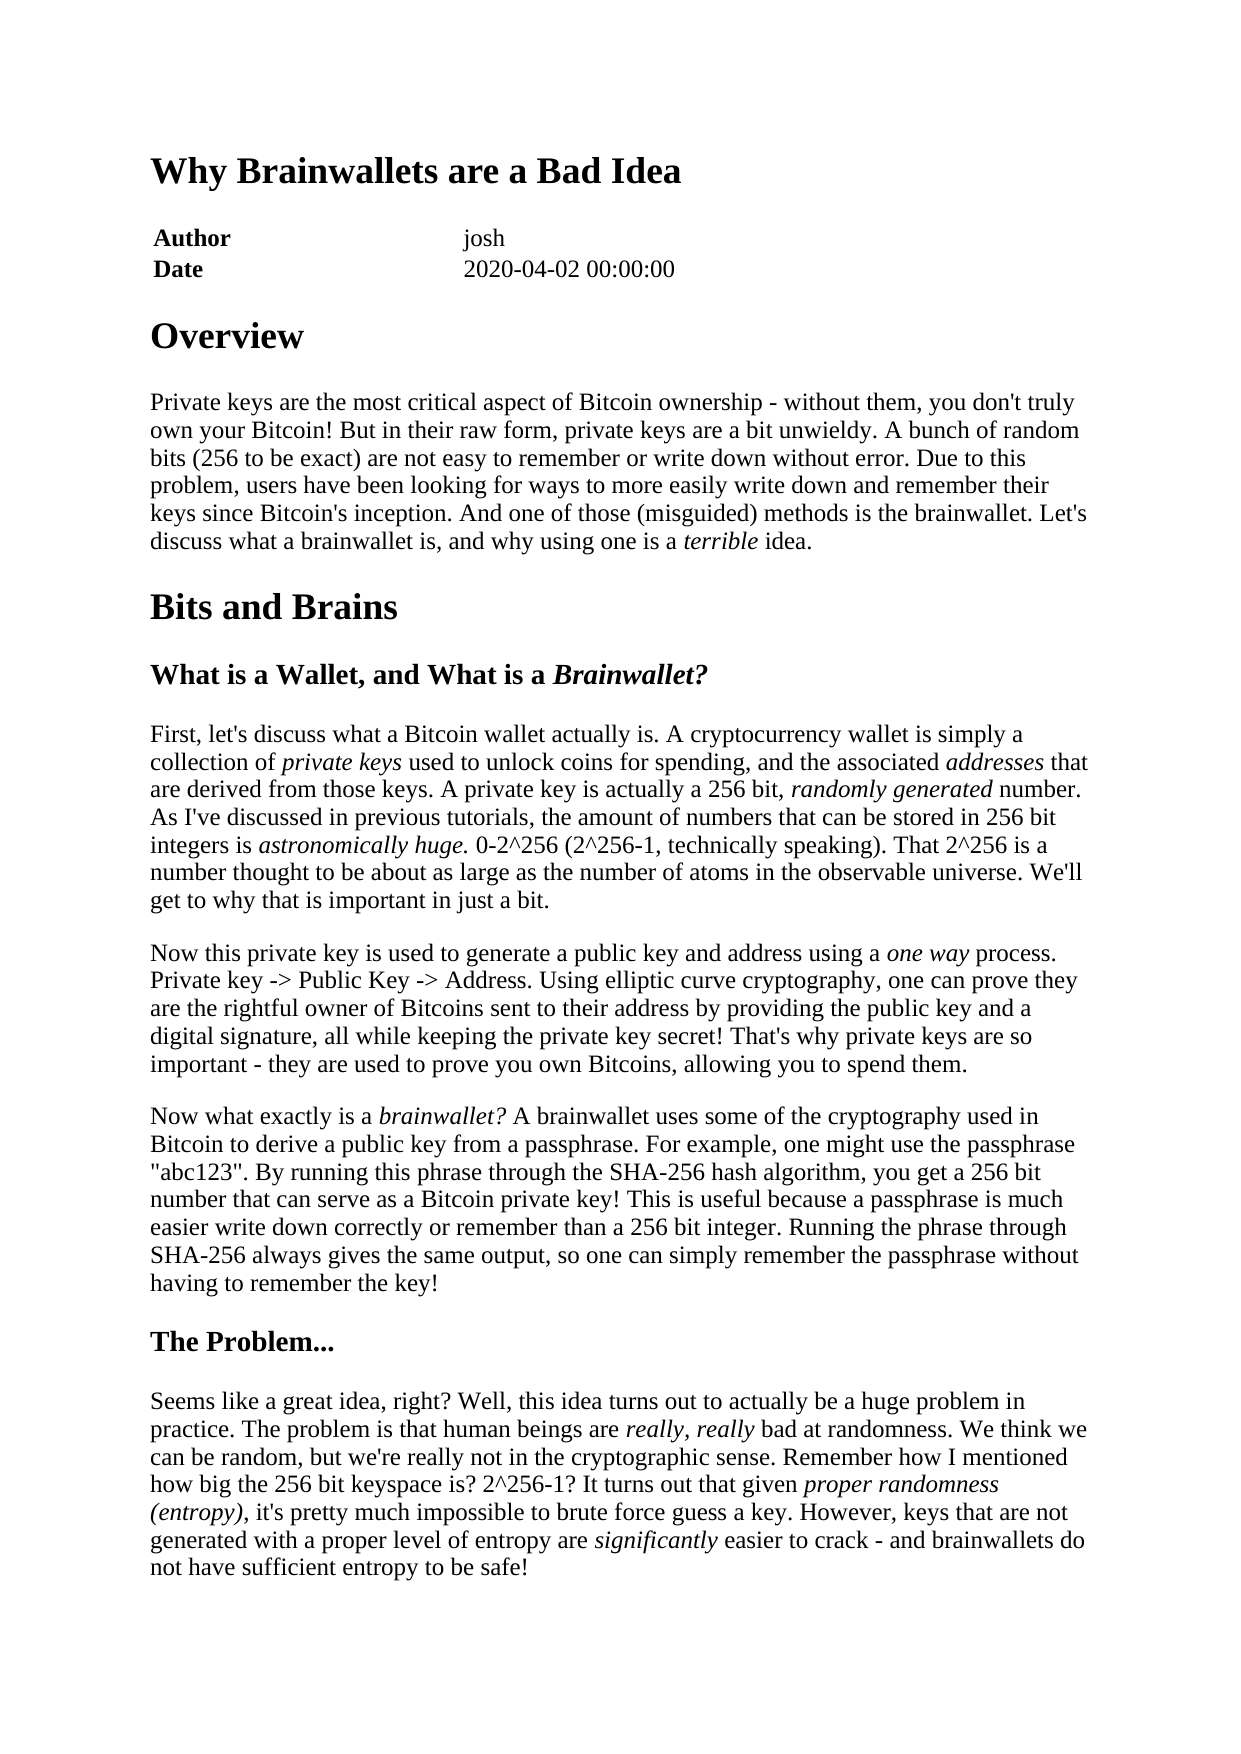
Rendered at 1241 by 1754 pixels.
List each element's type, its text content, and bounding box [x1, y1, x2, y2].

subtitle The Problem... [150, 1326, 1090, 1358]
text First, let's discuss what a Bitcoin wallet actually is. A cryptocurrency wallet is simply a collection of private keys used to unlock coins for spending, and the associated addresses that are derived from those keys. A private key is actually a 256 bit, randomly generated number. As I've discussed in previous tutorials, the amount of numbers that can be stored in 256 bit integers is astronomically huge. 0-2^256 (2^256-1, technically speaking). That 2^256 is a number thought to be about as large as the number of atoms in the observable universe. We'll get to why that is important in just a bit. [150, 720, 1090, 914]
subtitle Overview [150, 316, 1090, 357]
table_cell 2020-04-02 00:00:00 [462, 254, 1092, 284]
subtitle What is a Wallet, and What is a Brainwallet? [150, 658, 1090, 691]
table_cell Date [152, 254, 462, 284]
text Private keys are the most critical aspect of Bitcoin ownership - without them, you don't truly own your Bitcoin! But in their raw form, private keys are a bit unwieldy. A bunch of random bits (256 to be exact) are not easy to remember or write down without error. Due to this problem, users have been looking for ways to more easily write down and remember their keys since Bitcoin's inception. And one of those (misguided) methods is the brainwallet. Let's discuss what a brainwallet is, and why using one is a terrible idea. [150, 388, 1090, 554]
table_header josh [462, 223, 1092, 253]
subtitle Why Brainwallets are a Bad Idea [150, 150, 1090, 192]
table_header Author [152, 223, 462, 253]
text Seems like a great idea, right? Well, this idea turns out to actually be a huge problem in practice. The problem is that human beings are really, really bad at randomness. We think we can be random, but we're really not in the cryptographic sense. Remember how I mentioned how big the 256 bit keyspace is? 2^256-1? It turns out that given proper randomness (entropy), it's pretty much impossible to brute force guess a key. However, keys that are not generated with a proper level of entropy are significantly easier to crack - and brainwallets do not have sufficient entropy to be safe! [150, 1387, 1090, 1581]
subtitle Bits and Brains [150, 586, 1090, 627]
text Now this private key is used to generate a public key and address using a one way process. Private key -> Public Key -> Address. Using elliptic curve cryptography, one can prove they are the rightful owner of Bitcoins sent to their address by providing the public key and a digital signature, all while keeping the private key secret! That's why private keys are so important - they are used to prove you own Bitcoins, allowing you to spend them. [150, 939, 1090, 1077]
text Now what exactly is a brainwallet? A brainwallet uses some of the cryptography used in Bitcoin to derive a public key from a passphrase. For example, one might use the passphrase "abc123". By running this phrase through the SHA-256 hash algorithm, you get a 256 bit number that can serve as a Bitcoin private key! This is useful because a passphrase is much easier write down correctly or remember than a 256 bit integer. Running the phrase through SHA-256 always gives the same output, so one can simply remember the passphrase without having to remember the key! [150, 1102, 1090, 1296]
